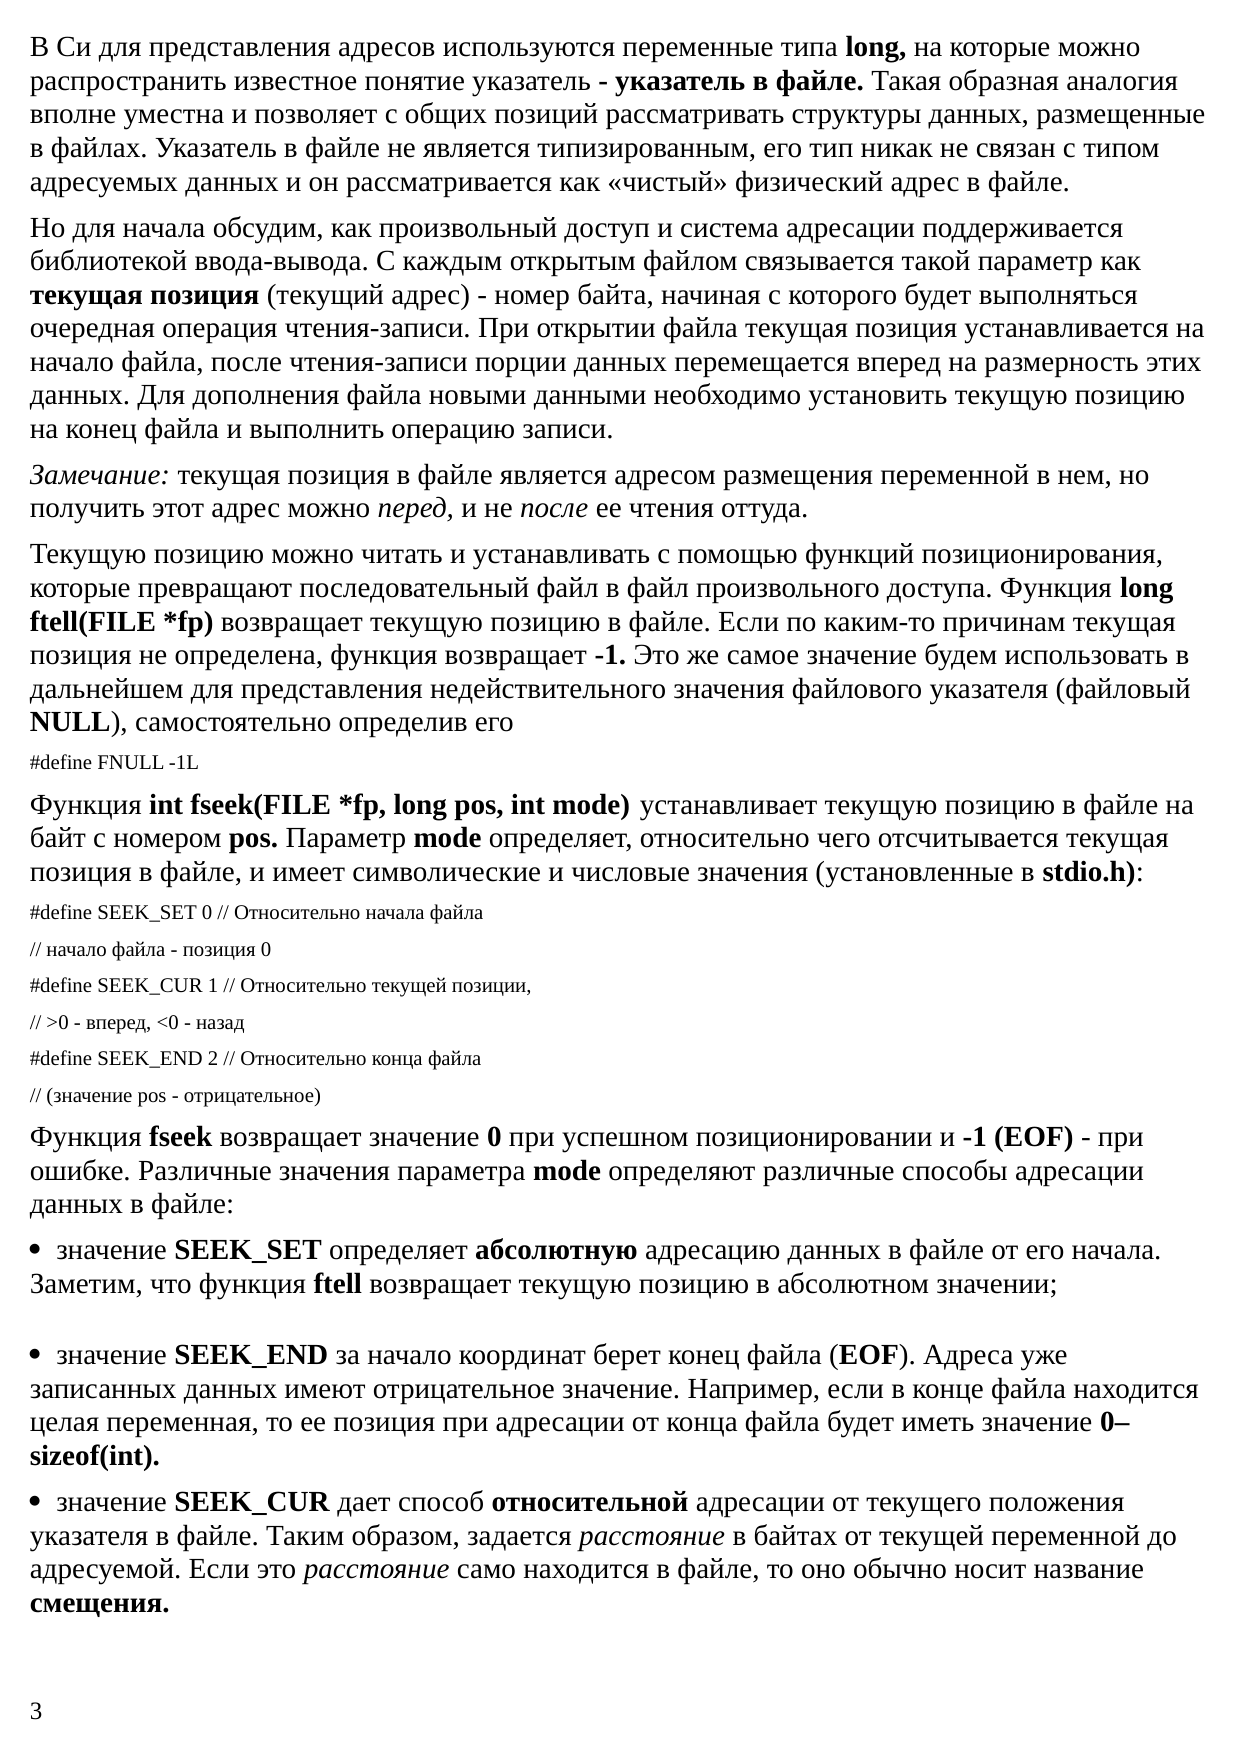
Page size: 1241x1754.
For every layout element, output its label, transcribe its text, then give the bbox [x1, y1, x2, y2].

text В Си для представления адресов используются переменные типа long, на которые можно распространить известное понятие указатель - указатель в файле. Такая образная аналогия вполне уместна и позволяет с общих позиций рассматривать структуры данных, размещенные в файлах. Указатель в файле не является типизированным, его тип никак не связан с типом адресуемых данных и он рассматривается как «чистый» физический адрес в файле. [29, 29, 1211, 197]
text Текущую позицию можно читать и устанавливать с помощью функций позиционирования, которые превращают последовательный файл в файл произвольного доступа. Функция long ftell(FILE *fp) возвращает текущую позицию в файле. Если по каким-то причинам текущая позиция не определена, функция возвращает -1. Это же самое значение будем использовать в дальнейшем для представления недействительного значения файлового указателя (файловый NULL), самостоятельно определив его [29, 537, 1211, 738]
text // >0 - вперед, <0 - назад [29, 1010, 1211, 1034]
text Замечание: текущая позиция в файле является адресом размещения переменной в нем, но получить этот адрес можно перед, и не после ее чтения оттуда. [29, 457, 1211, 524]
text · значение SEEK_CUR дает способ относительной адресации от текущего положения указателя в файле. Таким образом, задается расстояние в байтах от текущей переменной до адресуемой. Если это расстояние само находится в файле, то оно обычно носит название смещения. [29, 1484, 1211, 1618]
text #define SEEK_END 2 // Относительно конца файла [29, 1046, 1211, 1070]
text Функция fseek возвращает значение 0 при успешном позиционировании и -1 (EOF) - при ошибке. Различные значения параметра mode определяют различные способы адресации данных в файле: [29, 1119, 1211, 1220]
text // начало файла - позиция 0 [29, 937, 1211, 961]
text · значение SEEK_SET определяет абсолютную адресацию данных в файле от его начала. Заметим, что функция ftell возвращает текущую позицию в абсолютном значении; [29, 1232, 1211, 1300]
text #define SEEK_CUR 1 // Относительно текущей позиции, [29, 973, 1211, 997]
text // (значение pos - отрицательное) [29, 1083, 1211, 1107]
text #define FNULL -1L [29, 750, 1211, 774]
text #define SEEK_SET 0 // Относительно начала файла [29, 900, 1211, 924]
text Функция int fseek(FILE *fp, long pos, int mode) устанавливает текущую позицию в файле на байт с номером pos. Параметр mode определяет, относительно чего отсчитывается текущая позиция в файле, и имеет символические и числовые значения (установленные в stdio.h): [29, 787, 1211, 887]
text · значение SEEK_END за начало координат берет конец файла (EOF). Адреса уже записанных данных имеют отрицательное значение. Например, если в конце файла находится целая переменная, то ее позиция при адресации от конца файла будет иметь значение 0–sizeof(int). [29, 1337, 1211, 1471]
text Но для начала обсудим, как произвольный доступ и система адресации поддерживается библиотекой ввода-вывода. С каждым открытым файлом связывается такой параметр как текущая позиция (текущий адрес) - номер байта, начиная с которого будет выполняться очередная операция чтения-записи. При открытии файла текущая позиция устанавливается на начало файла, после чтения-записи порции данных перемещается вперед на размерность этих данных. Для дополнения файла новыми данными необходимо установить текущую позицию на конец файла и выполнить операцию записи. [29, 210, 1211, 444]
